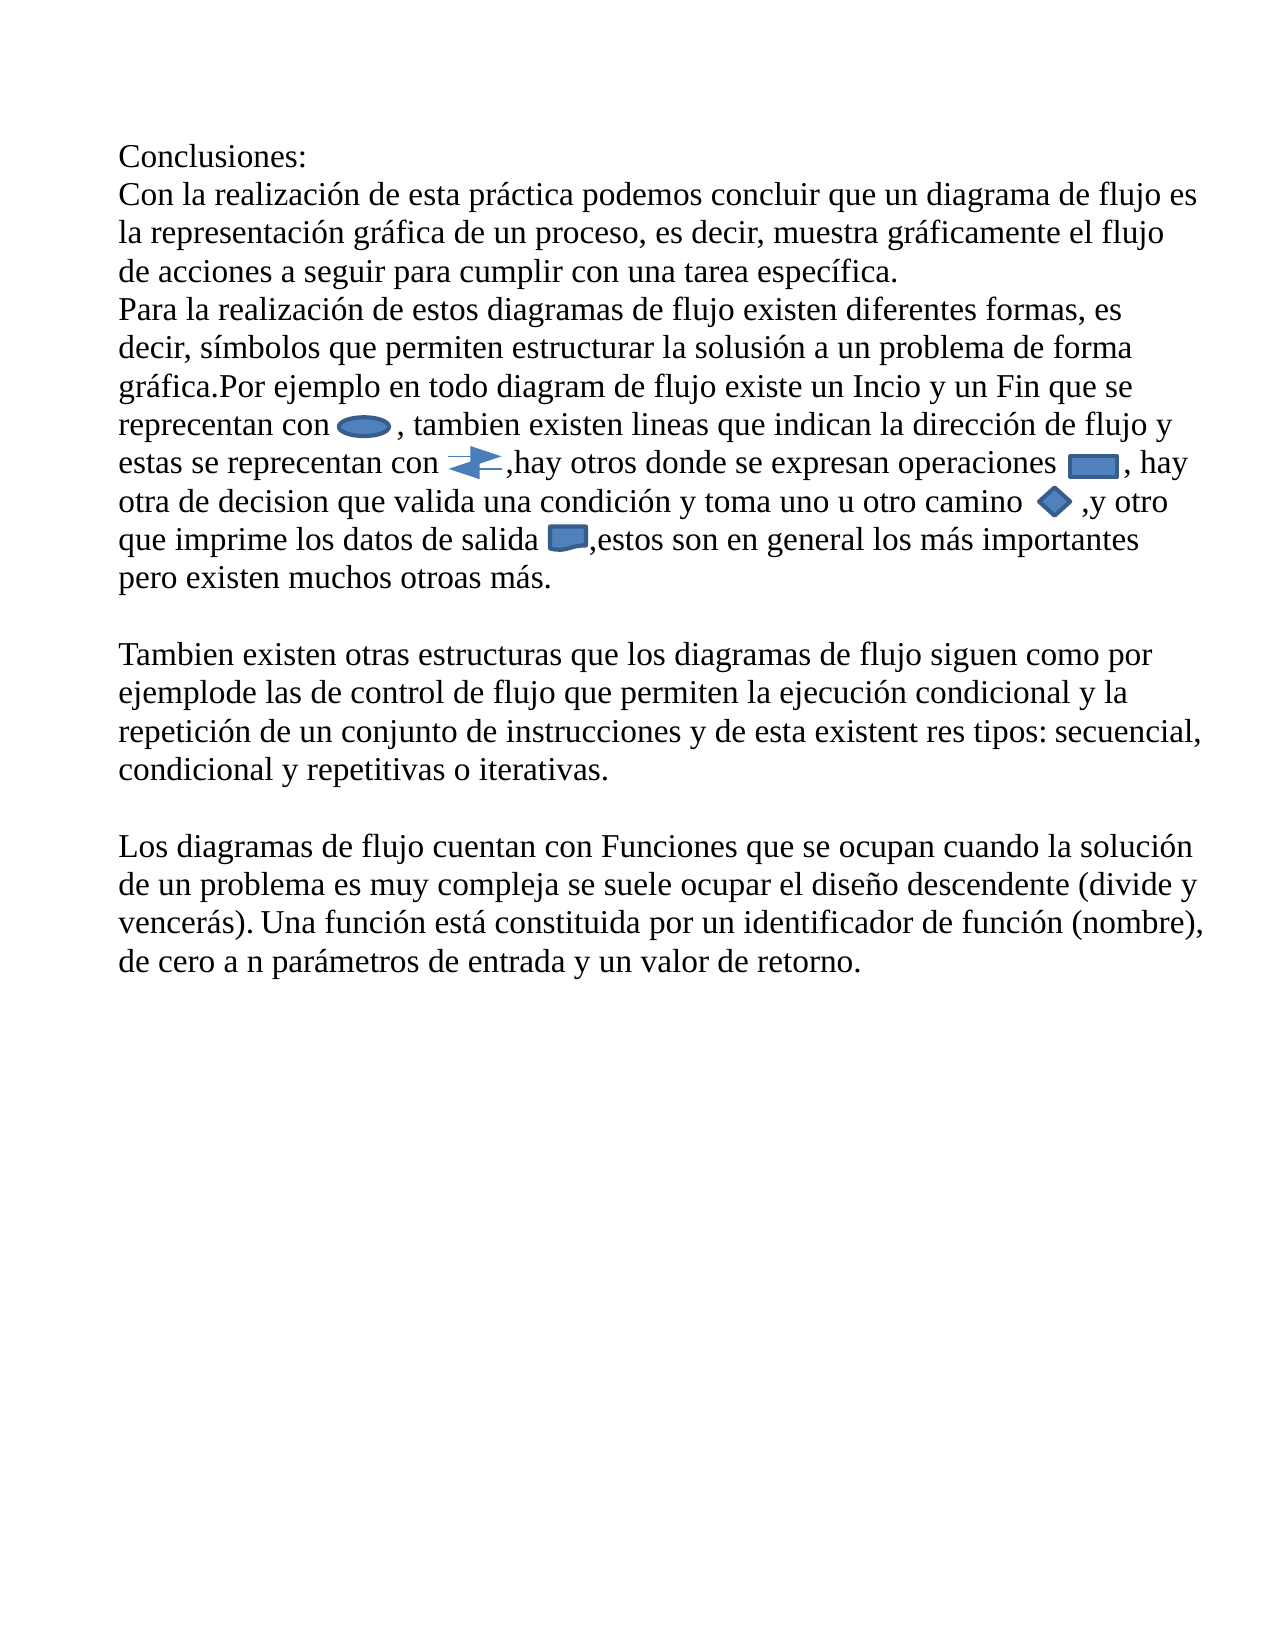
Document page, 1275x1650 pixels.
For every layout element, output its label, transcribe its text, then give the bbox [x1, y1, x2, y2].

text Conclusiones: [118, 136, 1205, 174]
text Los diagramas de flujo cuentan con Funciones que se ocupan cuando la solución de un problema es muy compleja se suele ocupar el diseño descendente (divide y vencerás). Una función está constituida por un identificador de función (nombre), de cero a n parámetros de entrada y un valor de retorno. [118, 826, 1205, 979]
text Tambien existen otras estructuras que los diagramas de flujo siguen como por ejemplode las de control de flujo que permiten la ejecución condicional y la repetición de un conjunto de instrucciones y de esta existent res tipos: secuencial, condicional y repetitivas o iterativas. [118, 634, 1205, 787]
text Con la realización de esta práctica podemos concluir que un diagrama de flujo es la representación gráfica de un proceso, es decir, muestra gráficamente el flujo de acciones a seguir para cumplir con una tarea específica. Para la realización de estos diagramas de flujo existen diferentes formas, es decir, símbolos que permiten estructurar la solusión a un problema de forma gráfica.Por ejemplo en todo diagram de flujo existe un Incio y un Fin que se reprecentan con , tambien existen lineas que indican la dirección de flujo y estas se reprecentan con ,hay otros donde se expresan operaciones , hay otra de decision que valida una condición y toma uno u otro camino ,y otro que imprime los datos de salida ,estos son en general los más importantes pero existen muchos otroas más. [118, 174, 1205, 596]
